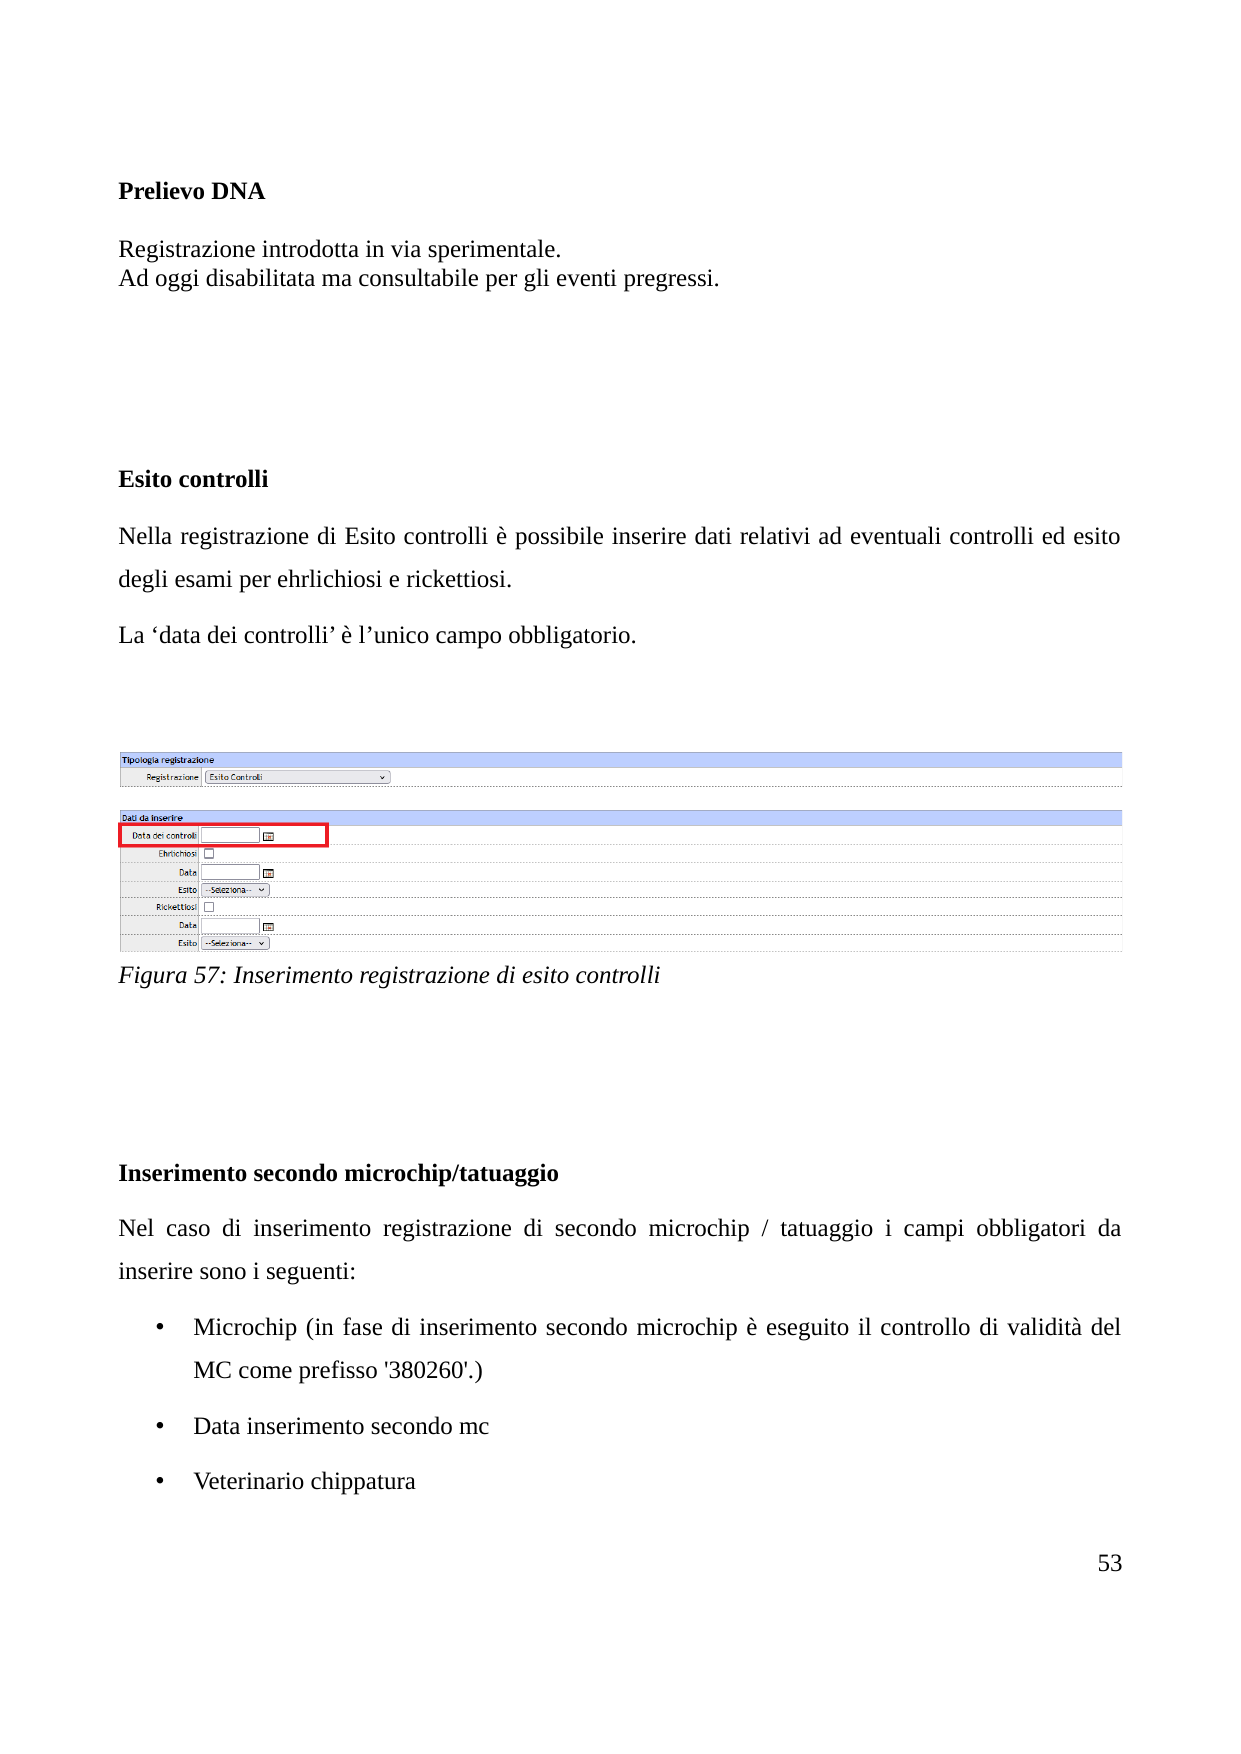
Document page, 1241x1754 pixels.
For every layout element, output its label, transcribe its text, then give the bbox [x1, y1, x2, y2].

text Ad oggi disabilitata ma consultabile per gli eventi pregressi. [118, 263, 1122, 291]
text Prelievo DNA [118, 176, 1122, 205]
text Inserimento secondo microchip/tatuaggio [118, 1114, 1122, 1186]
text Figura 57: Inserimento registrazione di esito controlli [118, 961, 1122, 989]
text La ‘data dei controlli’ è l’unico campo obbligatorio. [118, 620, 1122, 649]
list Data inserimento secondo mc [156, 1411, 1122, 1439]
list Veterinario chippatura [156, 1466, 1122, 1495]
text Nella registrazione di Esito controlli è possibile inserire dati relativi ad eventuali controlli ed esito degli esami per ehrlichiosi e rickettiosi. [118, 521, 1122, 593]
list Microchip (in fase di inserimento secondo microchip è eseguito il controllo di validità del MC come prefisso '380260'.) [156, 1312, 1122, 1384]
text Esito controlli [118, 435, 1122, 493]
picture [118, 743, 1123, 961]
text Nel caso di inserimento registrazione di secondo microchip / tatuaggio i campi obbligatori da inserire sono i seguenti: [118, 1213, 1122, 1285]
text Registrazione introdotta in via sperimentale. [118, 234, 1122, 263]
